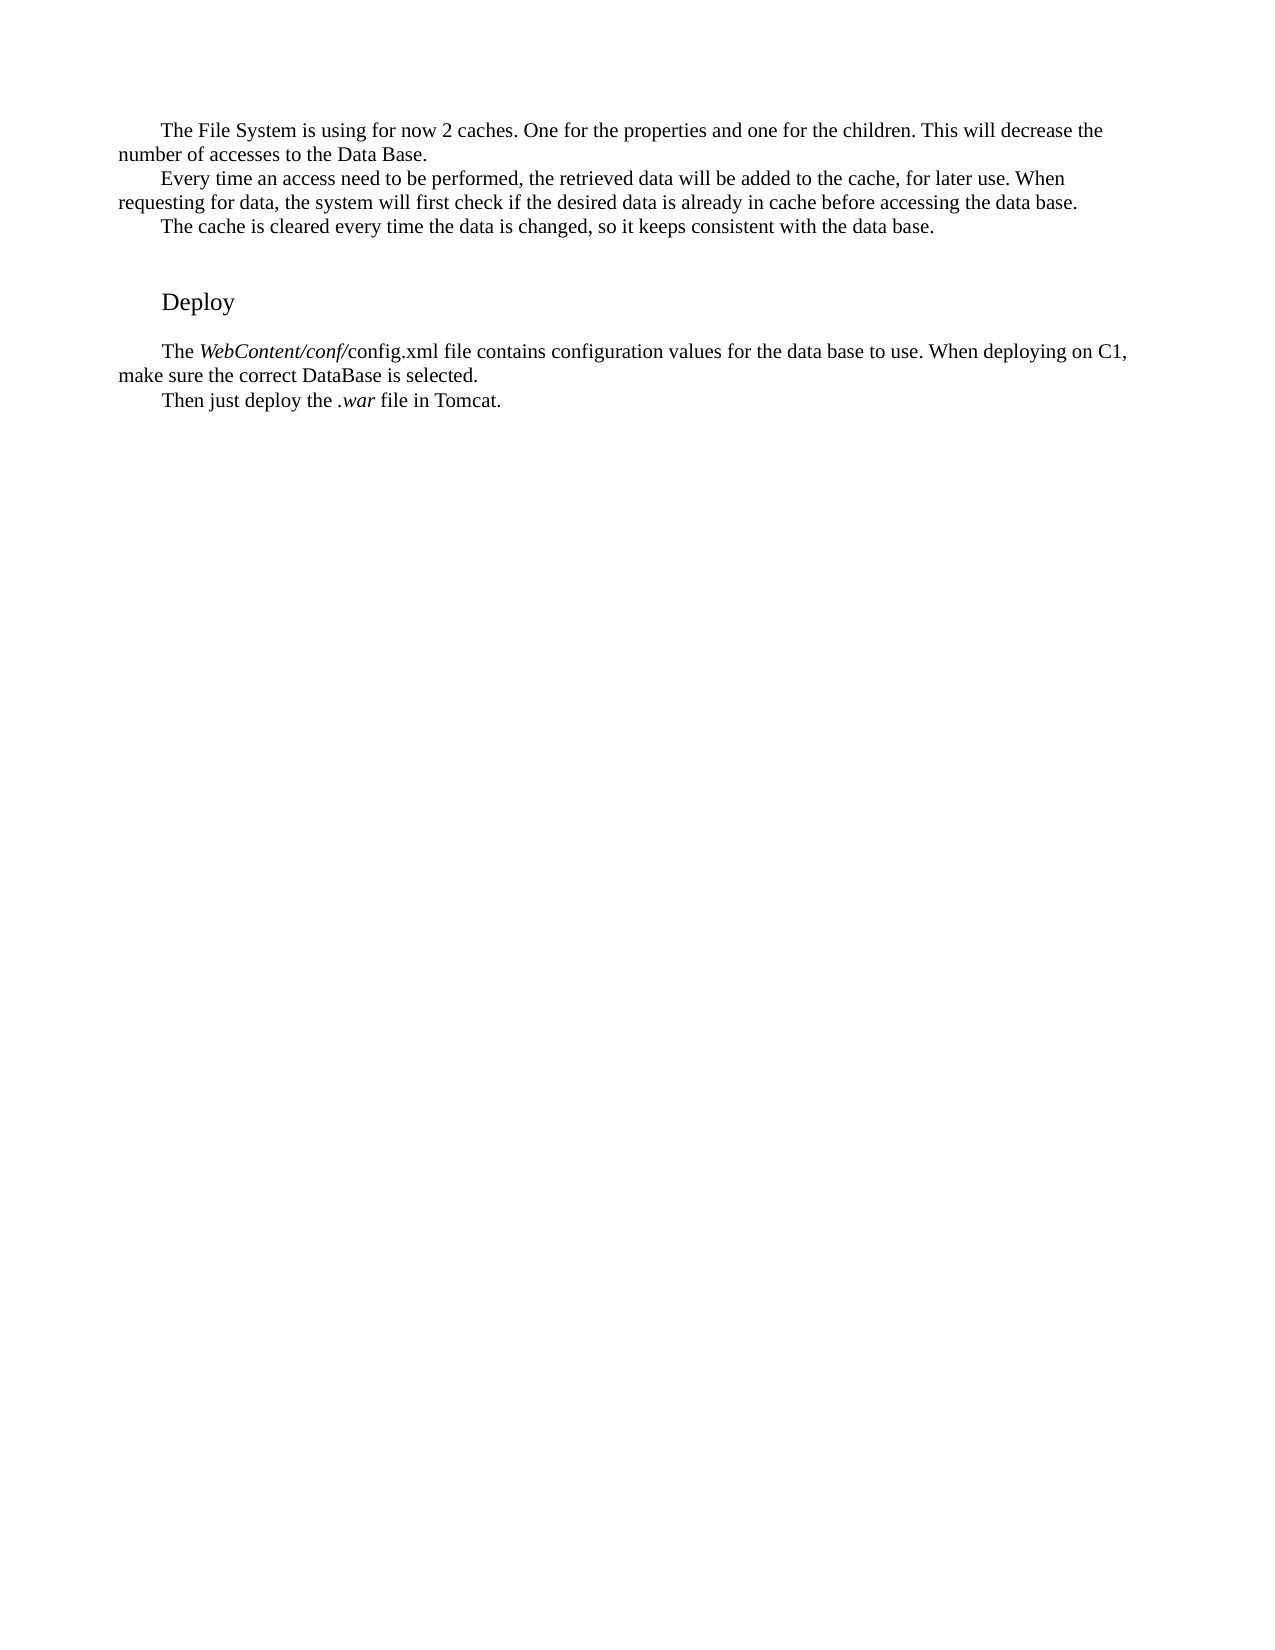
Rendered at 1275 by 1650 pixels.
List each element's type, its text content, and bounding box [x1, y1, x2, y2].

text The WebContent/conf/config.xml file contains configuration values for the data base to use. When deploying on C1, make sure the correct DataBase is selected. [118, 339, 1157, 387]
text The cache is cleared every time the data is changed, so it keeps consistent with the data base. [118, 214, 1157, 238]
text Deploy [118, 287, 1157, 315]
text Every time an access need to be performed, the retrieved data will be added to the cache, for later use. When requesting for data, the system will first check if the desired data is already in cache before accessing the data base. [118, 166, 1157, 214]
text Then just deploy the .war file in Tomcat. [118, 387, 1157, 412]
text The File System is using for now 2 caches. One for the properties and one for the children. This will decrease the number of accesses to the Data Base. [118, 118, 1157, 166]
